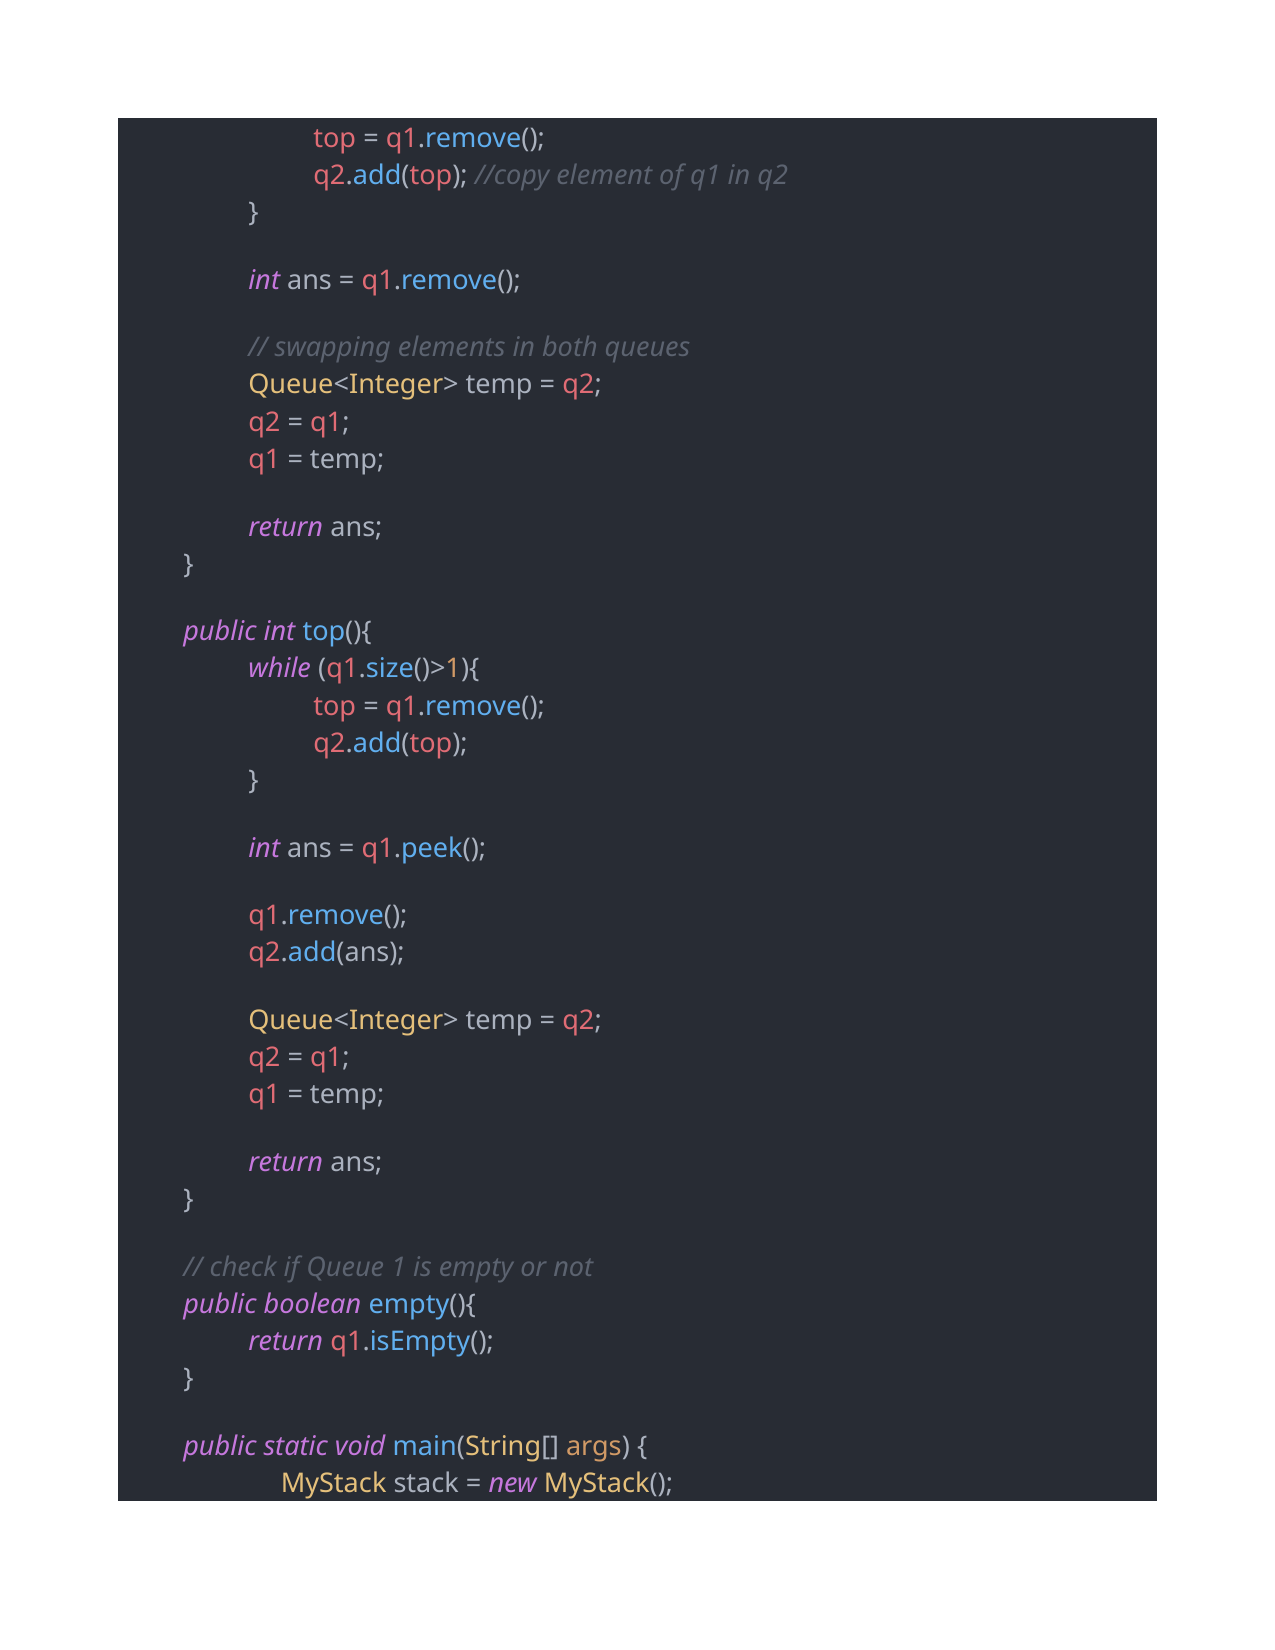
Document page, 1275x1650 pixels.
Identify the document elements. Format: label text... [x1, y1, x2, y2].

text while (q1.size()>1){ [118, 649, 1157, 686]
text q2.add(top); [118, 723, 1157, 760]
text } [118, 192, 1157, 229]
text public boolean empty(){ [118, 1285, 1157, 1322]
text // swapping elements in both queues [118, 328, 1157, 365]
text return q1.isEmpty(); [118, 1322, 1157, 1359]
text q1 = temp; [118, 1075, 1157, 1112]
text // check if Queue 1 is empty or not [118, 1248, 1157, 1285]
text } [118, 1359, 1157, 1396]
text top = q1.remove(); [118, 118, 1157, 155]
text } [118, 760, 1157, 797]
text q2.add(top); //copy element of q1 in q2 [118, 155, 1157, 192]
text return ans; [118, 507, 1157, 544]
text } [118, 1180, 1157, 1217]
text public int top(){ [118, 612, 1157, 649]
text q1 = temp; [118, 439, 1157, 476]
text top = q1.remove(); [118, 686, 1157, 723]
text MyStack stack = new MyStack(); [118, 1464, 1157, 1501]
text return ans; [118, 1143, 1157, 1180]
text q2.add(ans); [118, 933, 1157, 970]
text q2 = q1; [118, 1038, 1157, 1075]
text q2 = q1; [118, 402, 1157, 439]
text int ans = q1.remove(); [118, 260, 1157, 297]
text } [118, 544, 1157, 581]
text public static void main(String[] args) { [118, 1427, 1157, 1464]
text Queue<Integer> temp = q2; [118, 365, 1157, 402]
text int ans = q1.peek(); [118, 828, 1157, 865]
text Queue<Integer> temp = q2; [118, 1001, 1157, 1038]
text q1.remove(); [118, 896, 1157, 933]
